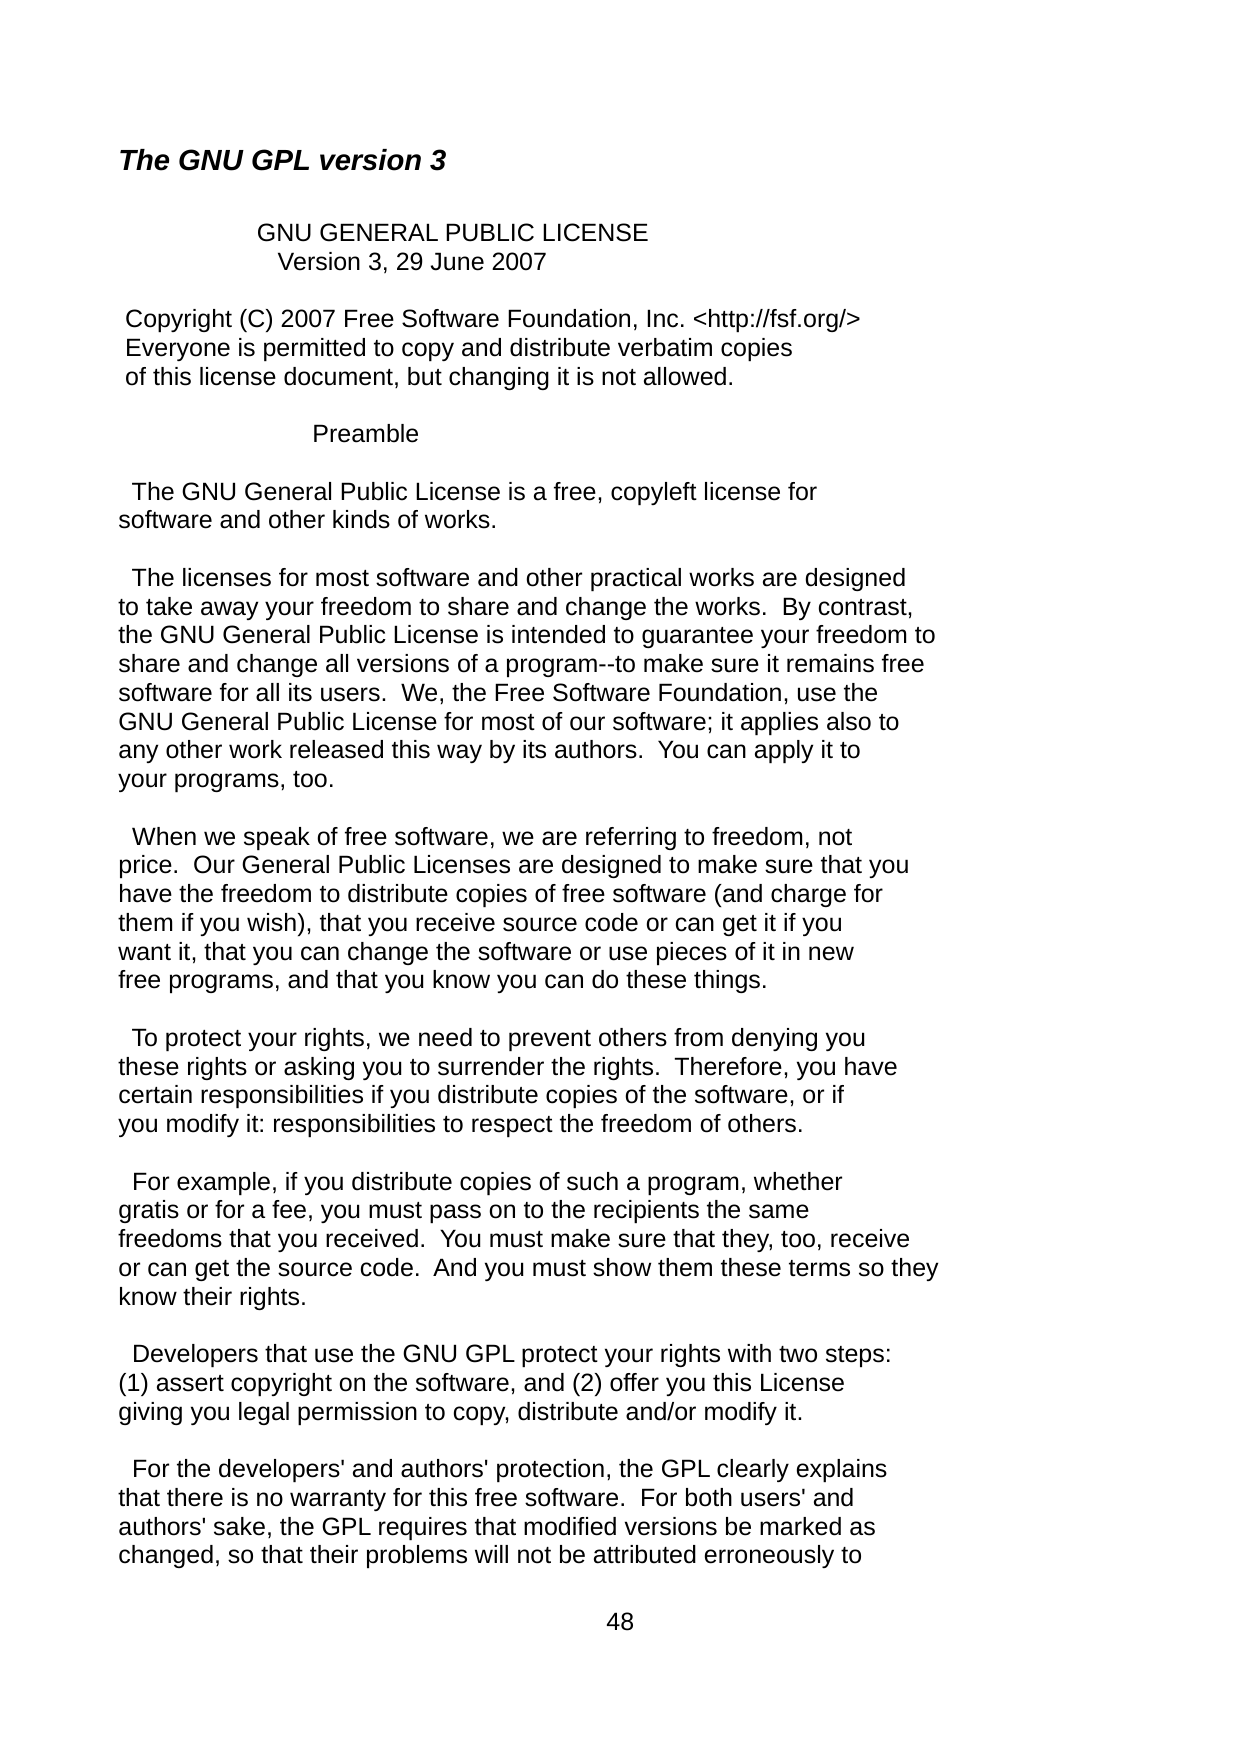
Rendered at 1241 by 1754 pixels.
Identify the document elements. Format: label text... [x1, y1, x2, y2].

text software and other kinds of works. [118, 505, 1122, 534]
text GNU General Public License for most of our software; it applies also to [118, 707, 1122, 735]
text share and change all versions of a program--to make sure it remains free [118, 649, 1122, 678]
subtitle The GNU GPL version 3 [118, 143, 1122, 177]
text that there is no warranty for this free software. For both users' and [118, 1483, 1122, 1512]
text For example, if you distribute copies of such a program, whether [118, 1167, 1122, 1195]
text When we speak of free software, we are referring to freedom, not [118, 822, 1122, 850]
text them if you wish), that you receive source code or can get it if you [118, 908, 1122, 937]
text any other work released this way by its authors. You can apply it to [118, 735, 1122, 764]
text Copyright (C) 2007 Free Software Foundation, Inc. <http://fsf.org/> [118, 304, 1122, 333]
text authors' sake, the GPL requires that modified versions be marked as [118, 1512, 1122, 1540]
text The GNU General Public License is a free, copyleft license for [118, 477, 1122, 505]
text or can get the source code. And you must show them these terms so they [118, 1253, 1122, 1282]
text of this license document, but changing it is not allowed. [118, 362, 1122, 390]
text The licenses for most software and other practical works are designed [118, 563, 1122, 592]
text freedoms that you received. You must make sure that they, too, receive [118, 1224, 1122, 1253]
text Developers that use the GNU GPL protect your rights with two steps: [118, 1339, 1122, 1368]
text know their rights. [118, 1282, 1122, 1310]
text giving you legal permission to copy, distribute and/or modify it. [118, 1397, 1122, 1425]
text certain responsibilities if you distribute copies of the software, or if [118, 1080, 1122, 1109]
text To protect your rights, we need to prevent others from denying you [118, 1023, 1122, 1052]
text to take away your freedom to share and change the works. By contrast, [118, 592, 1122, 620]
text the GNU General Public License is intended to guarantee your freedom to [118, 620, 1122, 649]
text Preamble [118, 419, 1122, 448]
text Version 3, 29 June 2007 [118, 247, 1122, 275]
text have the freedom to distribute copies of free software (and charge for [118, 879, 1122, 908]
text you modify it: responsibilities to respect the freedom of others. [118, 1109, 1122, 1138]
text your programs, too. [118, 764, 1122, 793]
text (1) assert copyright on the software, and (2) offer you this License [118, 1368, 1122, 1397]
text For the developers' and authors' protection, the GPL clearly explains [118, 1454, 1122, 1483]
text gratis or for a fee, you must pass on to the recipients the same [118, 1195, 1122, 1224]
text these rights or asking you to surrender the rights. Therefore, you have [118, 1052, 1122, 1080]
text software for all its users. We, the Free Software Foundation, use the [118, 678, 1122, 707]
text price. Our General Public Licenses are designed to make sure that you [118, 850, 1122, 879]
text GNU GENERAL PUBLIC LICENSE [118, 218, 1122, 247]
text want it, that you can change the software or use pieces of it in new [118, 937, 1122, 965]
text Everyone is permitted to copy and distribute verbatim copies [118, 333, 1122, 362]
text free programs, and that you know you can do these things. [118, 965, 1122, 994]
text changed, so that their problems will not be attributed erroneously to [118, 1540, 1122, 1569]
